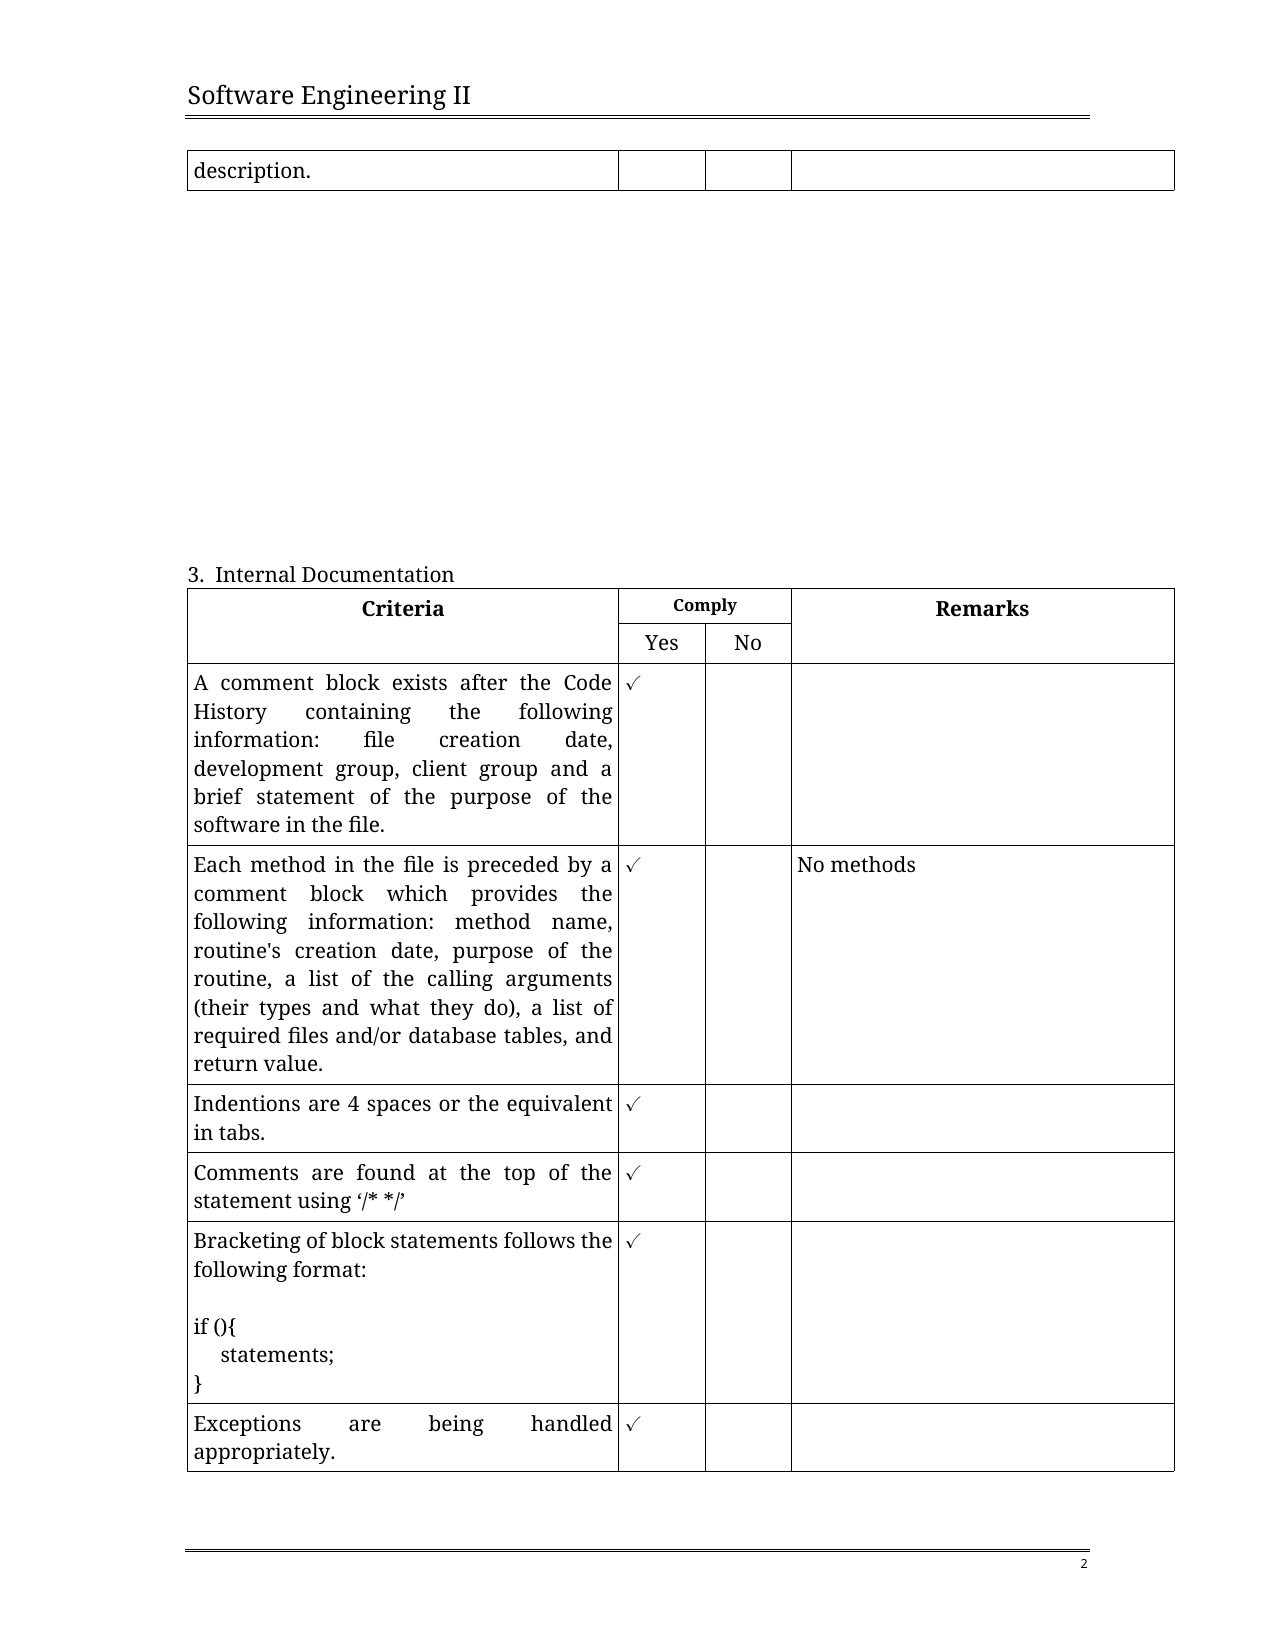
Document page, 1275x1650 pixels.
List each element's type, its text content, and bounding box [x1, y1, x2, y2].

table_cell [706, 664, 791, 845]
table_cell [792, 664, 1174, 845]
table_cell [792, 151, 1174, 190]
table_cell [706, 846, 791, 1084]
table_cell [792, 1153, 1174, 1221]
table_cell [706, 1222, 791, 1403]
table_cell [792, 1085, 1174, 1152]
table_cell ✓ [619, 1404, 705, 1471]
table_cell [706, 1085, 791, 1152]
table_header Comply [619, 589, 791, 622]
table_cell No [706, 624, 791, 662]
table_cell Bracketing of block statements follows the following format: if (){ statements; } [188, 1222, 618, 1403]
table_cell ✓ [619, 1085, 705, 1152]
table_cell [619, 151, 705, 190]
table_cell [706, 1153, 791, 1221]
table_cell ✓ [619, 1222, 705, 1403]
table_cell [706, 1404, 791, 1471]
table_cell ✓ [619, 846, 705, 1084]
table_cell Yes [619, 624, 705, 662]
table_cell Exceptions are being handled appropriately. [188, 1404, 618, 1471]
table_cell ✓ [619, 1153, 705, 1221]
text 3. Internal Documentation [187, 560, 1087, 588]
table_cell [792, 1222, 1174, 1403]
table_header Remarks [792, 589, 1174, 662]
table_cell [706, 151, 791, 190]
table_cell Comments are found at the top of the statement using ‘/* */’ [188, 1153, 618, 1221]
table_cell description. [188, 151, 618, 190]
table_cell A comment block exists after the Code History containing the following information: file creation date, development group, client group and a brief statement of the purpose of the software in the file. [188, 664, 618, 845]
table_cell ✓ [619, 664, 705, 845]
table_cell Indentions are 4 spaces or the equivalent in tabs. [188, 1085, 618, 1152]
table_cell Each method in the file is preceded by a comment block which provides the following information: method name, routine's creation date, purpose of the routine, a list of the calling arguments (their types and what they do), a list of required files and/or database tables, and return value. [188, 846, 618, 1084]
table_cell No methods [792, 846, 1174, 1084]
table_cell [792, 1404, 1174, 1471]
table_header Criteria [188, 589, 618, 662]
